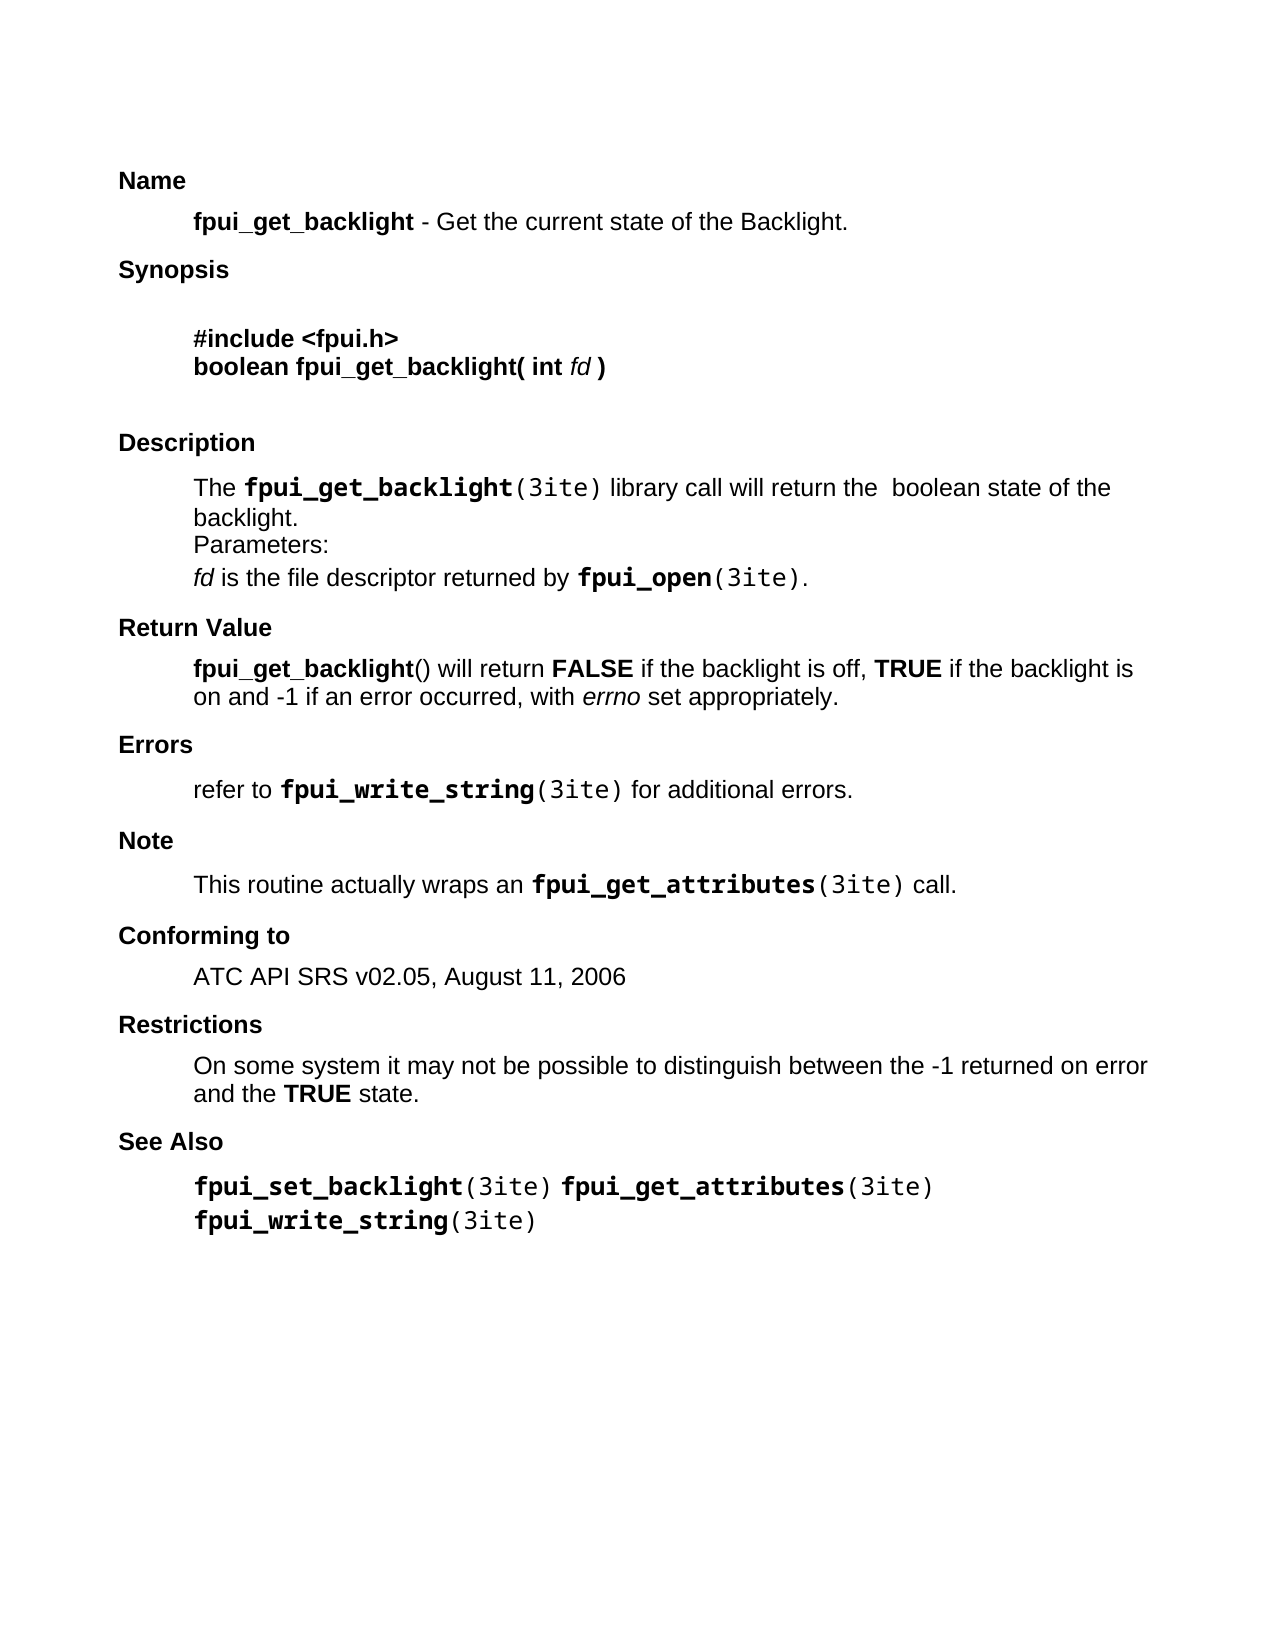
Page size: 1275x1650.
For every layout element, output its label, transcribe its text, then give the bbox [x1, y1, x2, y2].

text On some system it may not be possible to distinguish between the -1 returned on error and the TRUE state. [193, 1051, 1157, 1107]
text fpui_get_backlight - Get the current state of the Backlight. [193, 207, 1157, 235]
text Conforming to [118, 922, 1157, 950]
text Errors [118, 731, 1157, 759]
text Return Value [118, 614, 1157, 642]
text Synopsis [118, 256, 1157, 284]
text Name [118, 167, 1157, 195]
text fpui_get_backlight() will return FALSE if the backlight is off, TRUE if the backlight is on and -1 if an error occurred, with errno set appropriately. [193, 654, 1157, 710]
text The fpui_get_backlight(3ite) library call will return the boolean state of the backlight. Parameters: fd is the file descriptor returned by fpui_open(3ite). [193, 469, 1157, 593]
text This routine actually wraps an fpui_get_attributes(3ite) call. [193, 867, 1157, 901]
text Restrictions [118, 1011, 1157, 1039]
text ATC API SRS v02.05, August 11, 2006 [193, 962, 1157, 990]
text See Also [118, 1128, 1157, 1156]
text Description [118, 429, 1157, 457]
text fpui_set_backlight(3ite) fpui_get_attributes(3ite) fpui_write_string(3ite) [193, 1168, 1157, 1237]
text refer to fpui_write_string(3ite) for additional errors. [193, 772, 1157, 806]
text #include <fpui.h> boolean fpui_get_backlight( int fd ) [193, 296, 1157, 408]
text Note [118, 827, 1157, 854]
